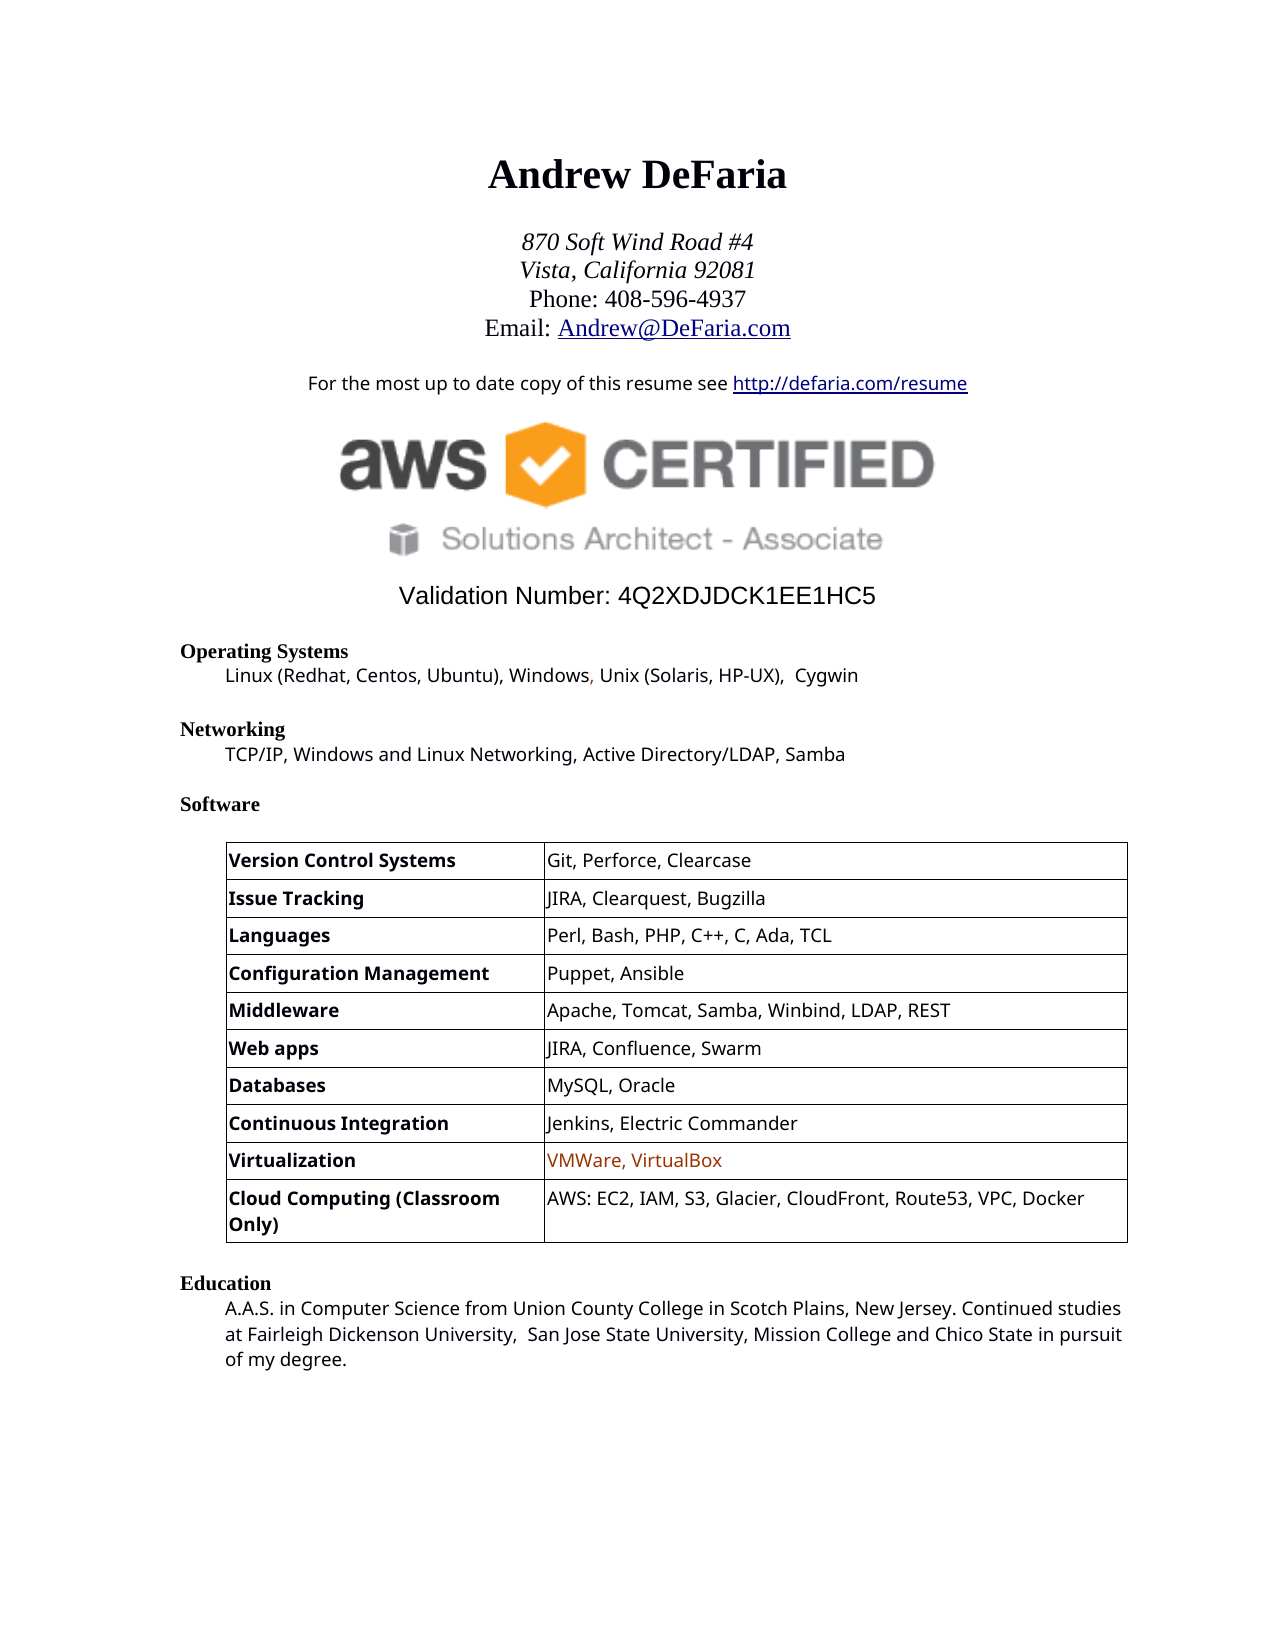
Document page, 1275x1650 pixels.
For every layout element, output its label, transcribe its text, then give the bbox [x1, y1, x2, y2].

text 870 Soft Wind Road #4 [150, 227, 1125, 255]
table_cell AWS: EC2, IAM, S3, Glacier, CloudFront, Route53, VPC, Docker [545, 1180, 1127, 1242]
text TCP/IP, Windows and Linux Networking, Active Directory/LDAP, Samba [225, 741, 1125, 766]
table_cell Web apps [227, 1030, 544, 1067]
table_cell Continuous Integration [227, 1105, 544, 1142]
table_cell Puppet, Ansible [545, 955, 1127, 992]
text For the most up to date copy of this resume see http://defaria.com/resume [150, 370, 1125, 396]
table_cell MySQL, Oracle [545, 1068, 1127, 1104]
text Andrew DeFaria [150, 150, 1125, 198]
subtitle Networking [180, 717, 1125, 741]
table_header Git, Perforce, Clearcase [545, 843, 1127, 879]
text A.A.S. in Computer Science from Union County College in Scotch Plains, New Jersey. Continued studies at Fairleigh Dickenson University, San Jose State University, Mission College and Chico State in pursuit of my degree. [225, 1295, 1125, 1372]
table_cell Middleware [227, 993, 544, 1029]
table_cell JIRA, Confluence, Swarm [545, 1030, 1127, 1067]
table_header Version Control Systems [227, 843, 544, 879]
table_cell Apache, Tomcat, Samba, Winbind, LDAP, REST [545, 993, 1127, 1029]
subtitle Software [180, 792, 1125, 816]
picture [389, 523, 886, 559]
subtitle Operating Systems [180, 638, 1125, 663]
table_cell Cloud Computing (Classroom Only) [227, 1180, 544, 1242]
text Linux (Redhat, Centos, Ubuntu), Windows, Unix (Solaris, HP-UX), Cygwin [225, 663, 1125, 688]
table_cell JIRA, Clearquest, Bugzilla [545, 880, 1127, 917]
table_cell Jenkins, Electric Commander [545, 1105, 1127, 1142]
table_cell Perl, Bash, PHP, C++, C, Ada, TCL [545, 918, 1127, 954]
table_cell Configuration Management [227, 955, 544, 992]
table_cell Languages [227, 918, 544, 954]
table_cell Virtualization [227, 1143, 544, 1179]
table_cell VMWare, VirtualBox [545, 1143, 1127, 1179]
text Vista, California 92081 [150, 255, 1125, 284]
picture [339, 421, 936, 509]
subtitle Education [180, 1271, 1125, 1295]
text Validation Number: 4Q2XDJDCK1EE1HC5 [155, 581, 1120, 610]
table_cell Databases [227, 1068, 544, 1104]
text Phone: 408-596-4937 Email: Andrew@DeFaria.com [150, 284, 1125, 342]
table_cell Issue Tracking [227, 880, 544, 917]
